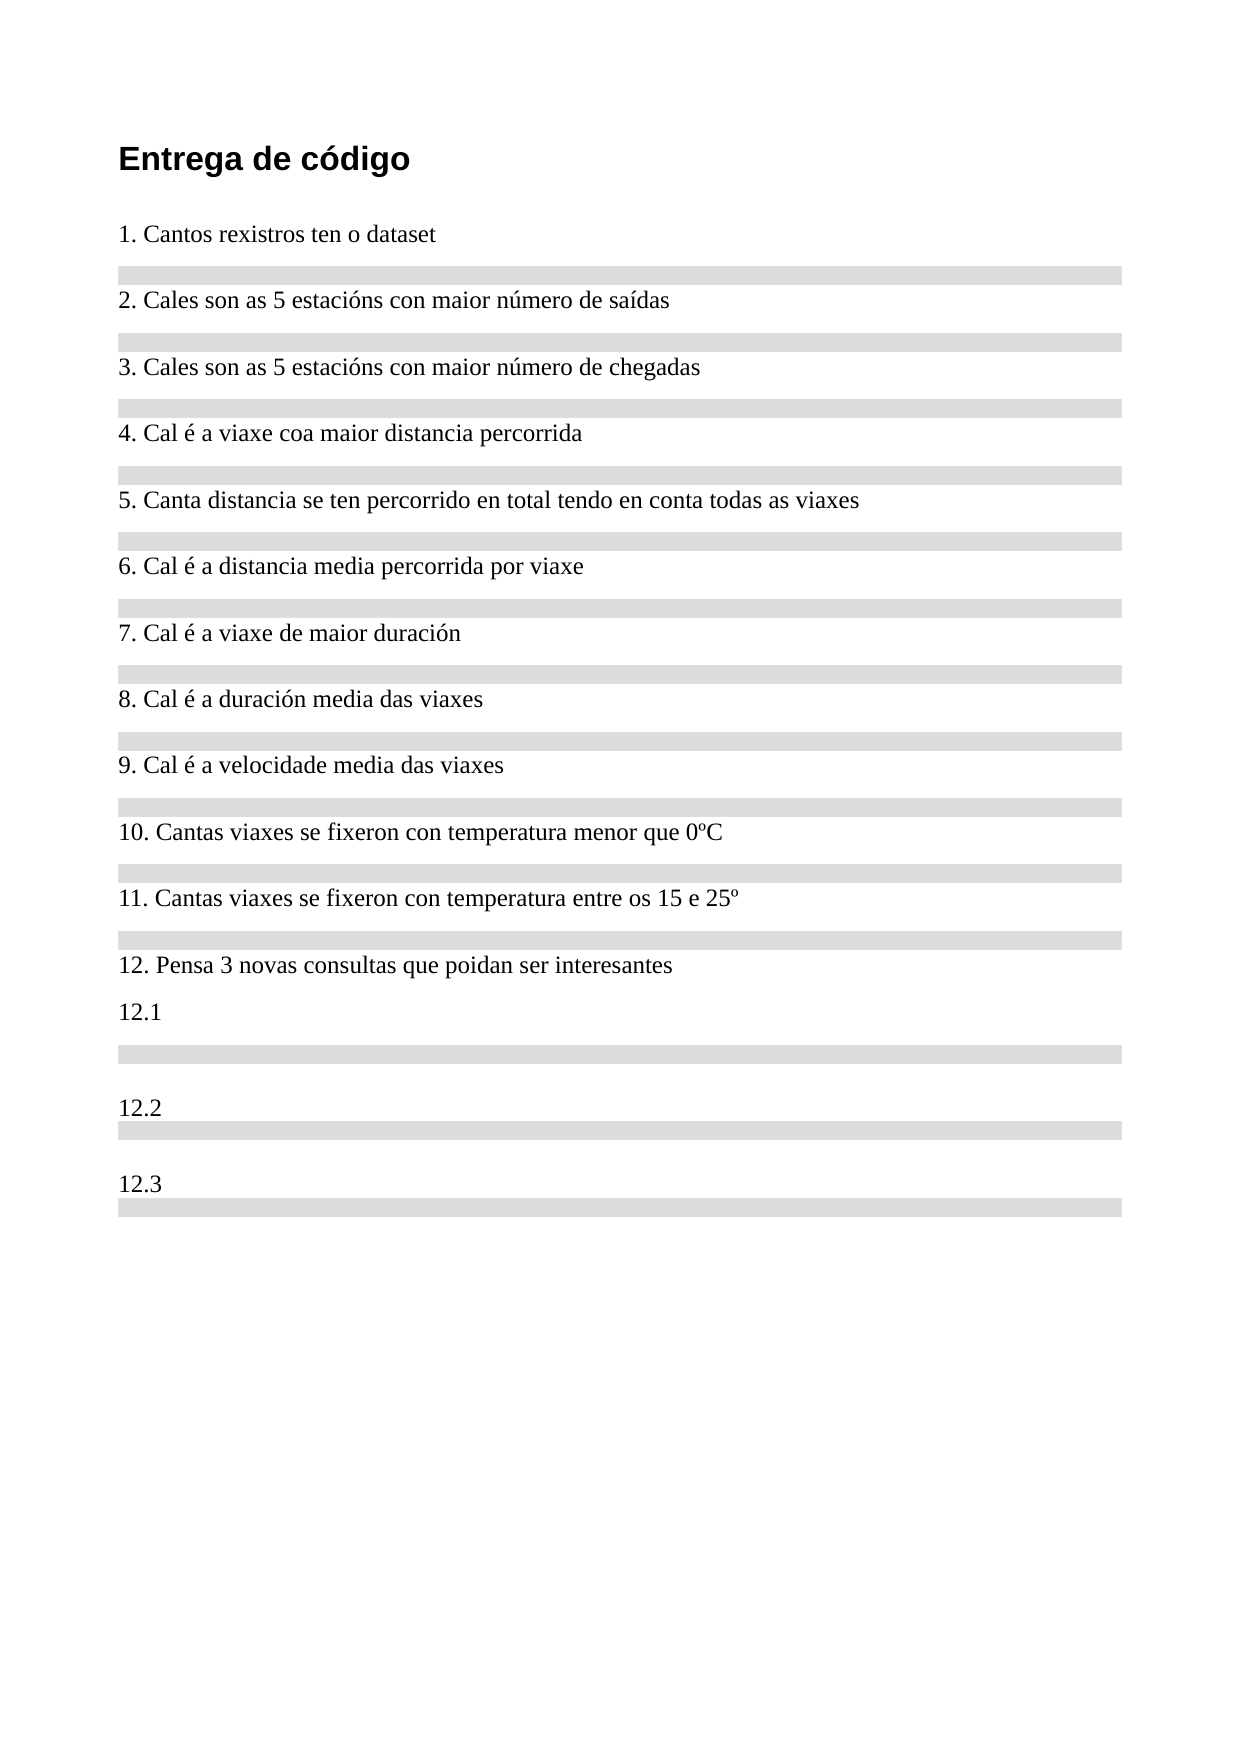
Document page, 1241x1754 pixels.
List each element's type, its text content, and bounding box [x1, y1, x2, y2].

text 7. Cal é a viaxe de maior duración [118, 618, 1122, 646]
text 1. Cantos rexistros ten o dataset [118, 219, 1122, 248]
text 10. Cantas viaxes se fixeron con temperatura menor que 0ºC [118, 817, 1122, 846]
text 12.3 [118, 1169, 1122, 1198]
text 4. Cal é a viaxe coa maior distancia percorrida [118, 418, 1122, 447]
text 2. Cales son as 5 estacións con maior número de saídas [118, 285, 1122, 314]
text 12.2 [118, 1093, 1122, 1121]
text 8. Cal é a duración media das viaxes [118, 684, 1122, 713]
text 5. Canta distancia se ten percorrido en total tendo en conta todas as viaxes [118, 485, 1122, 513]
text 11. Cantas viaxes se fixeron con temperatura entre os 15 e 25º [118, 883, 1122, 912]
text 12. Pensa 3 novas consultas que poidan ser interesantes [118, 950, 1122, 979]
text 12.1 [118, 997, 1122, 1026]
text 9. Cal é a velocidade media das viaxes [118, 751, 1122, 779]
subtitle Entrega de código [118, 139, 1122, 178]
text 6. Cal é a distancia media percorrida por viaxe [118, 551, 1122, 580]
text 3. Cales son as 5 estacións con maior número de chegadas [118, 352, 1122, 381]
